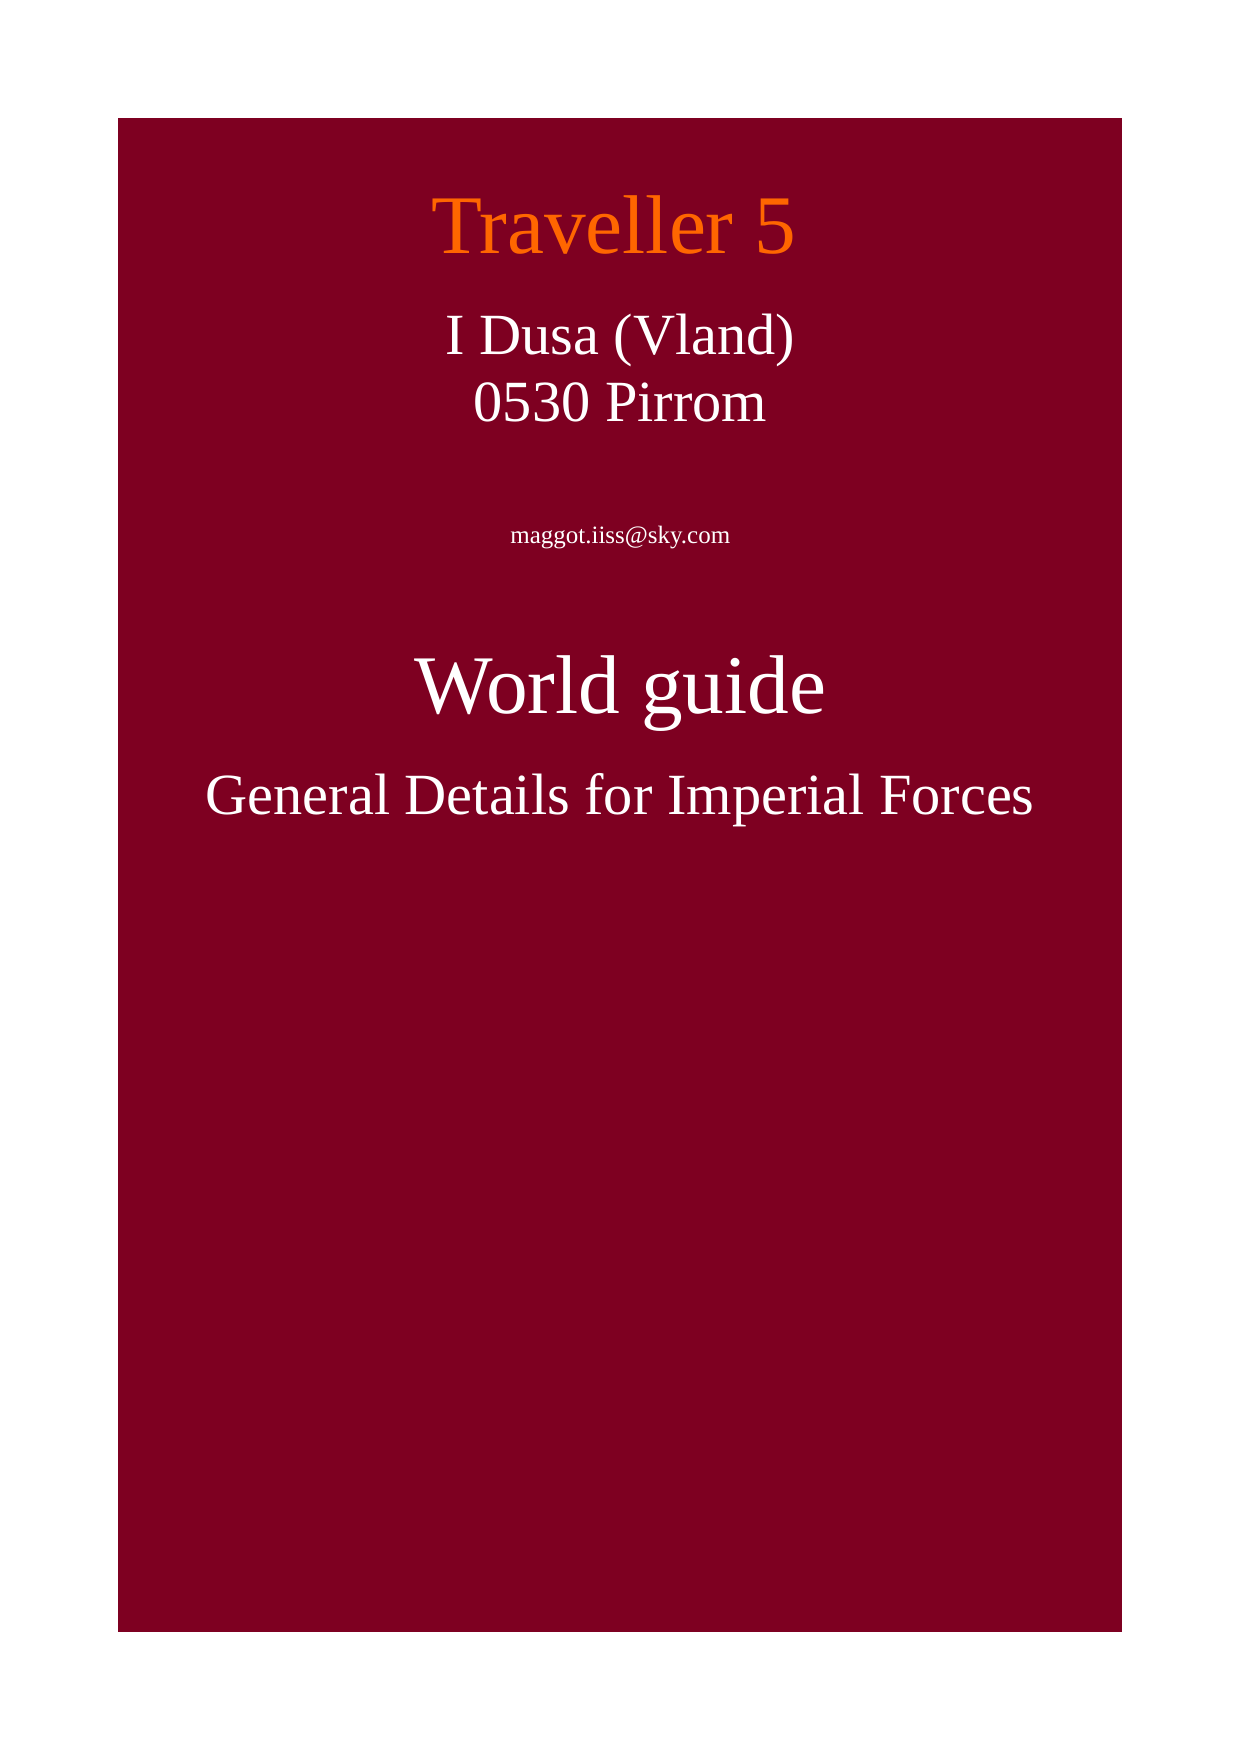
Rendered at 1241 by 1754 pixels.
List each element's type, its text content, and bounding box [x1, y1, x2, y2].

text maggot.iiss@sky.com [118, 521, 1122, 549]
text World guide [118, 636, 1122, 731]
text General Details for Imperial Forces [118, 760, 1122, 827]
text I Dusa (Vland) [118, 300, 1122, 367]
text Traveller 5 [118, 176, 1122, 271]
text 0530 Pirrom [118, 367, 1122, 434]
